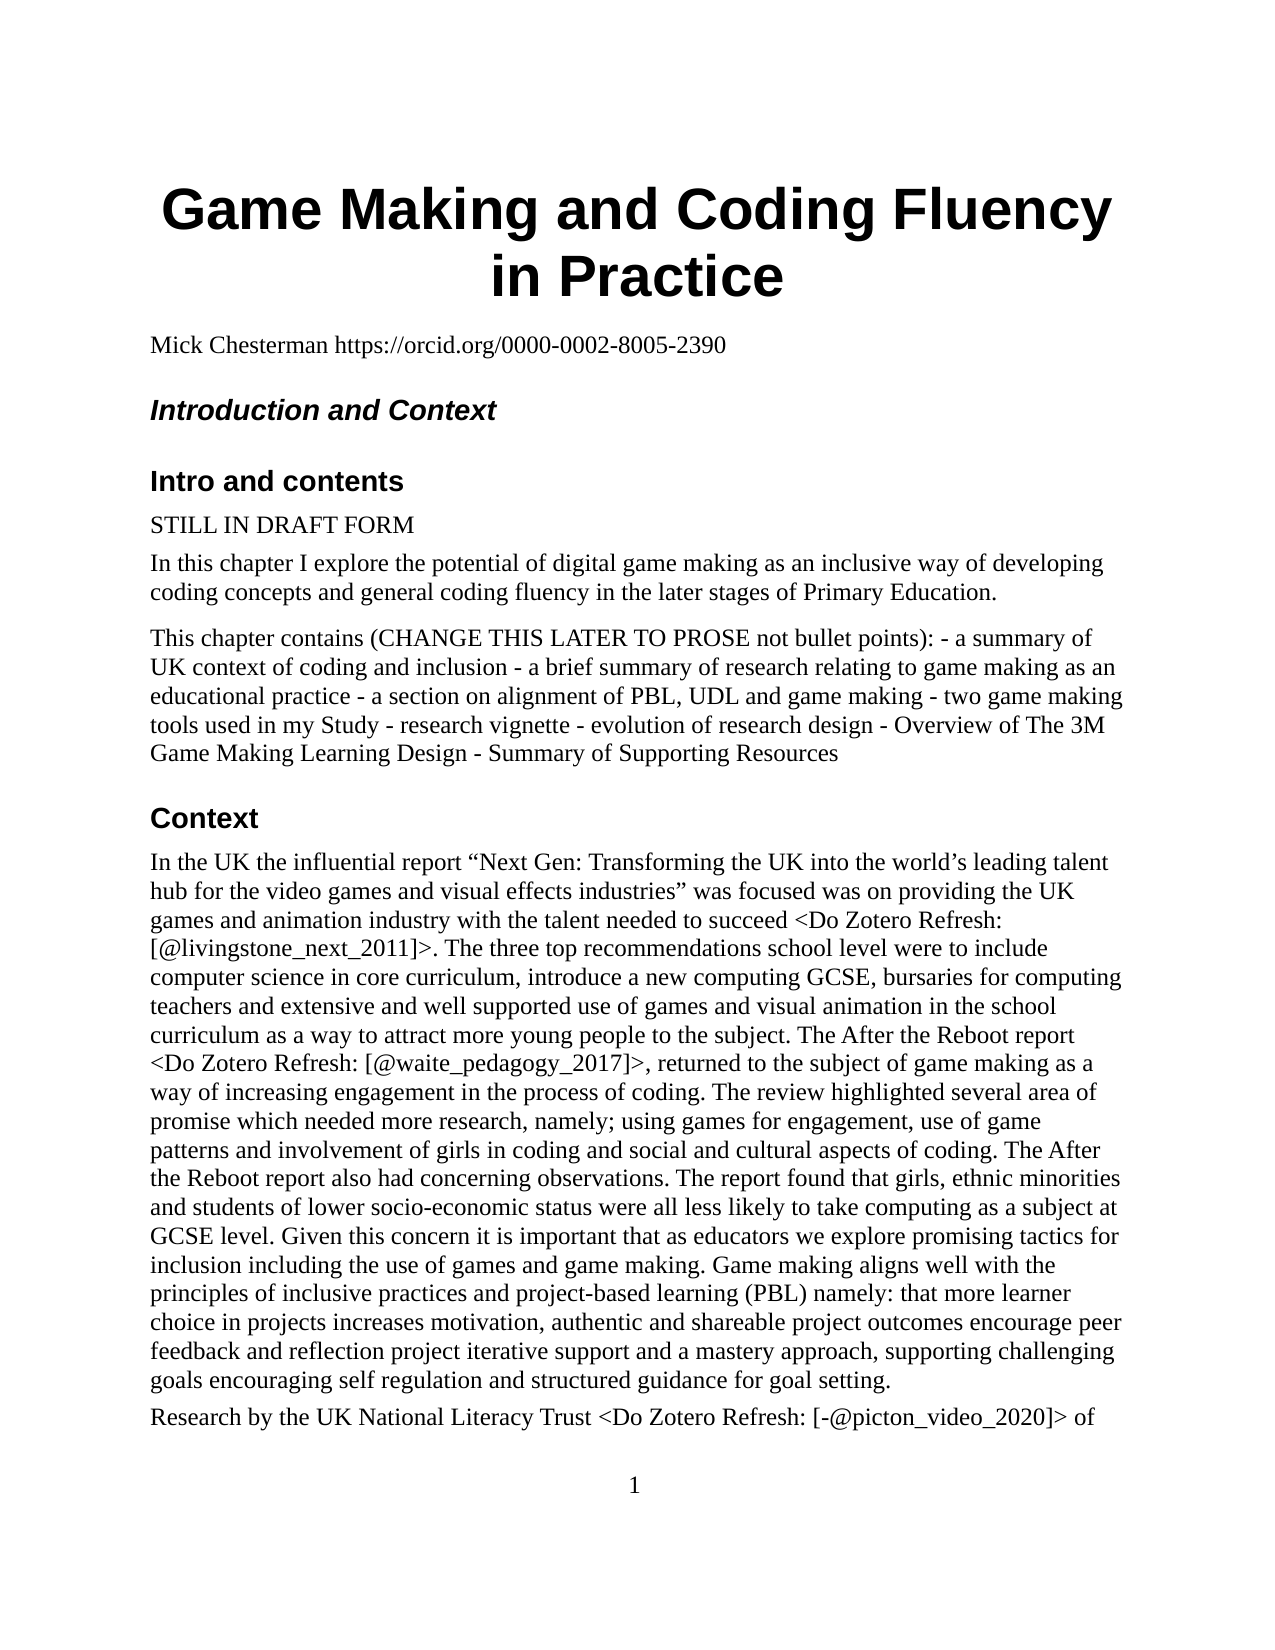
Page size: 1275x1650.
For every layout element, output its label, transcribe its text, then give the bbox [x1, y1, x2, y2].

text Research by the UK National Literacy Trust <Do Zotero Refresh: [-@picton_video_2020]> of [150, 1402, 1125, 1431]
title Game Making and Coding Fluency in Practice [150, 175, 1125, 309]
subtitle Intro and contents [150, 464, 1125, 498]
text Mick Chesterman https://orcid.org/0000-0002-8005-2390 [150, 331, 1125, 359]
text STILL IN DRAFT FORM [150, 510, 1125, 539]
text In this chapter I explore the potential of digital game making as an inclusive way of developing coding concepts and general coding fluency in the later stages of Primary Education. [150, 548, 1125, 606]
subtitle Introduction and Context [150, 393, 1125, 427]
text In the UK the influential report “Next Gen: Transforming the UK into the world’s leading talent hub for the video games and visual effects industries” was focused was on providing the UK games and animation industry with the talent needed to succeed <Do Zotero Refresh: [@livingstone_next_2011]>. The three top recommendations school level were to include computer science in core curriculum, introduce a new computing GCSE, bursaries for computing teachers and extensive and well supported use of games and visual animation in the school curriculum as a way to attract more young people to the subject. The After the Reboot report <Do Zotero Refresh: [@waite_pedagogy_2017]>, returned to the subject of game making as a way of increasing engagement in the process of coding. The review highlighted several area of promise which needed more research, namely; using games for engagement, use of game patterns and involvement of girls in coding and social and cultural aspects of coding. The After the Reboot report also had concerning observations. The report found that girls, ethnic minorities and students of lower socio-economic status were all less likely to take computing as a subject at GCSE level. Given this concern it is important that as educators we explore promising tactics for inclusion including the use of games and game making. Game making aligns well with the principles of inclusive practices and project-based learning (PBL) namely: that more learner choice in projects increases motivation, authentic and shareable project outcomes encourage peer feedback and reflection project iterative support and a mastery approach, supporting challenging goals encouraging self regulation and structured guidance for goal setting. [150, 847, 1125, 1393]
subtitle Context [150, 801, 1125, 835]
text This chapter contains (CHANGE THIS LATER TO PROSE not bullet points): - a summary of UK context of coding and inclusion - a brief summary of research relating to game making as an educational practice - a section on alignment of PBL, UDL and game making - two game making tools used in my Study - research vignette - evolution of research design - Overview of The 3M Game Making Learning Design - Summary of Supporting Resources [150, 623, 1125, 767]
